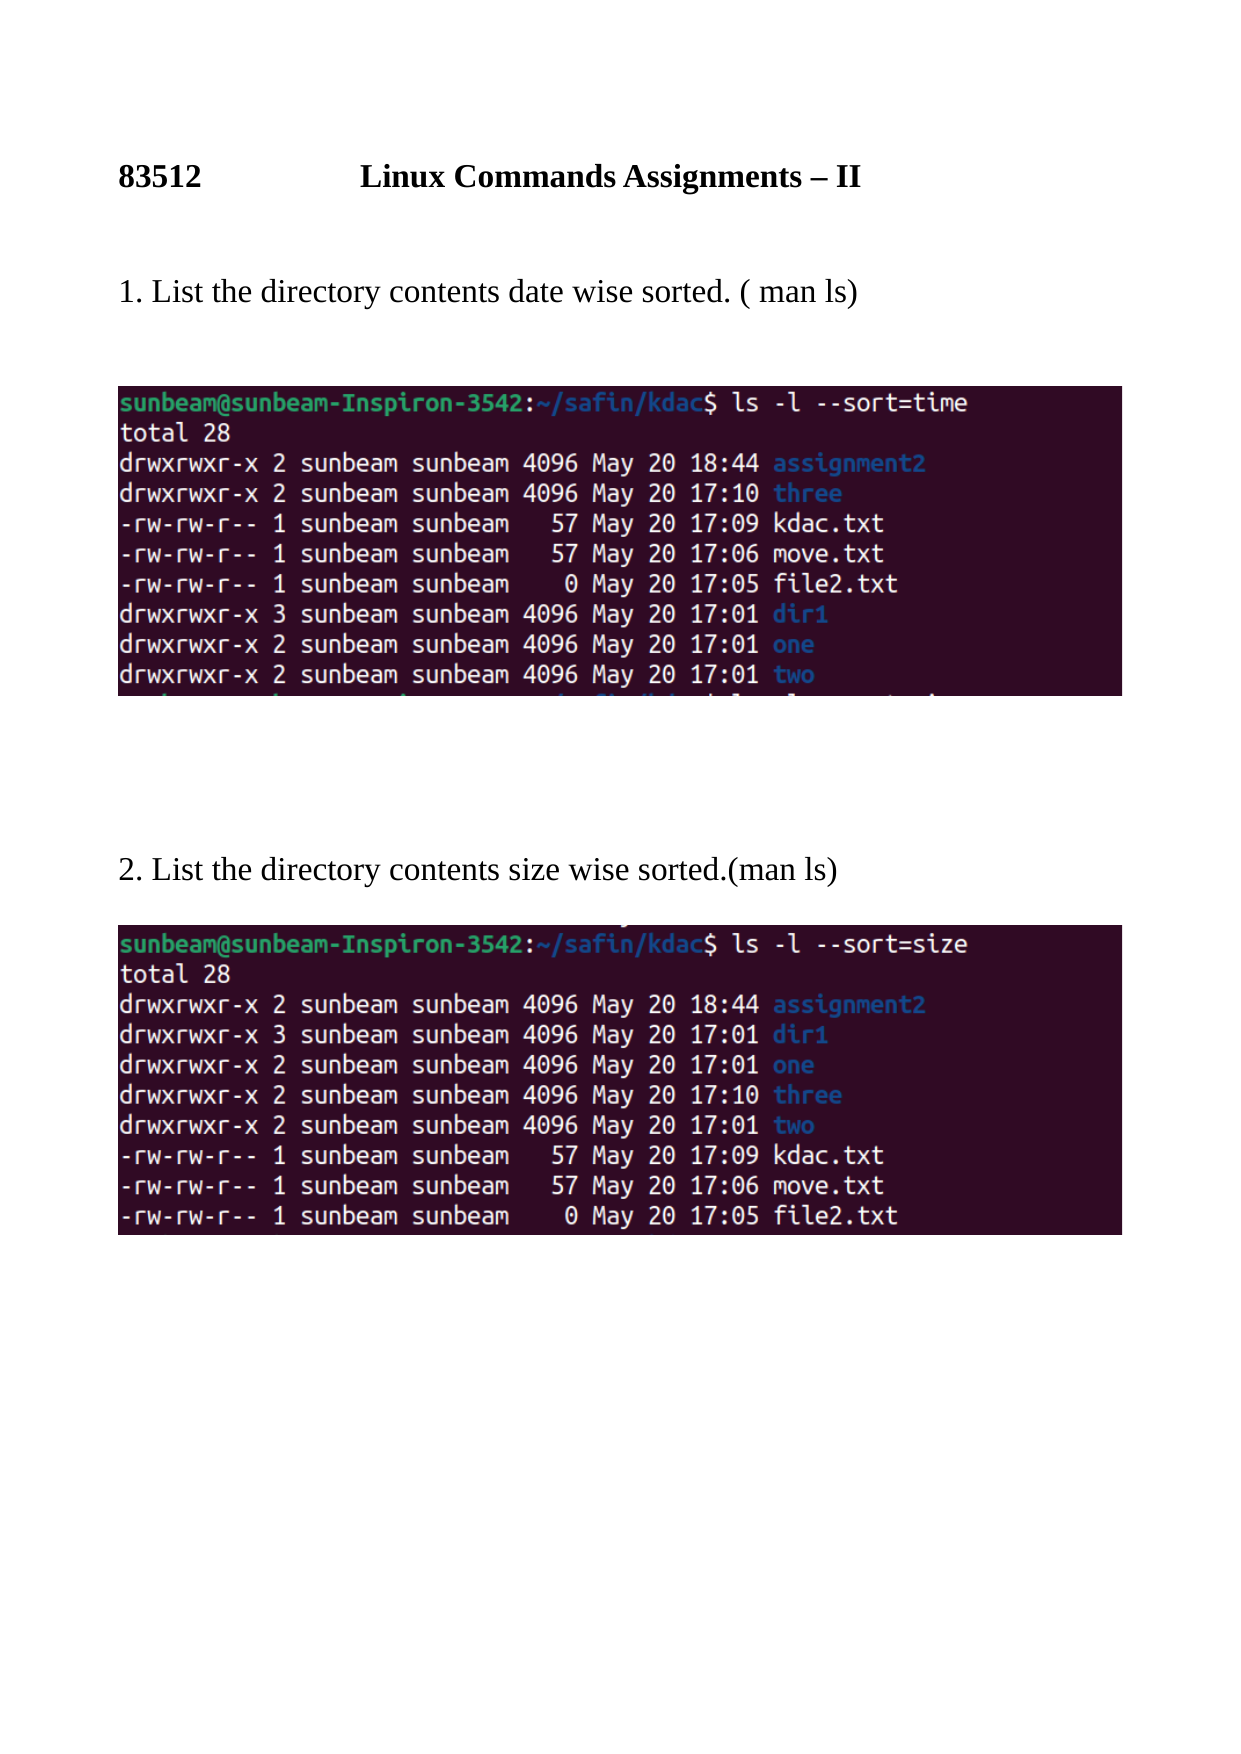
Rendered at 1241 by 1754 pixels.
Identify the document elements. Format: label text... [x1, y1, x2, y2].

text 2. List the directory contents size wise sorted.(man ls) [118, 849, 1122, 887]
picture [118, 386, 1123, 696]
text 1. List the directory contents date wise sorted. ( man ls) [118, 271, 1122, 310]
text 83512 Linux Commands Assignments – II [118, 118, 1122, 271]
picture [118, 925, 1123, 1235]
